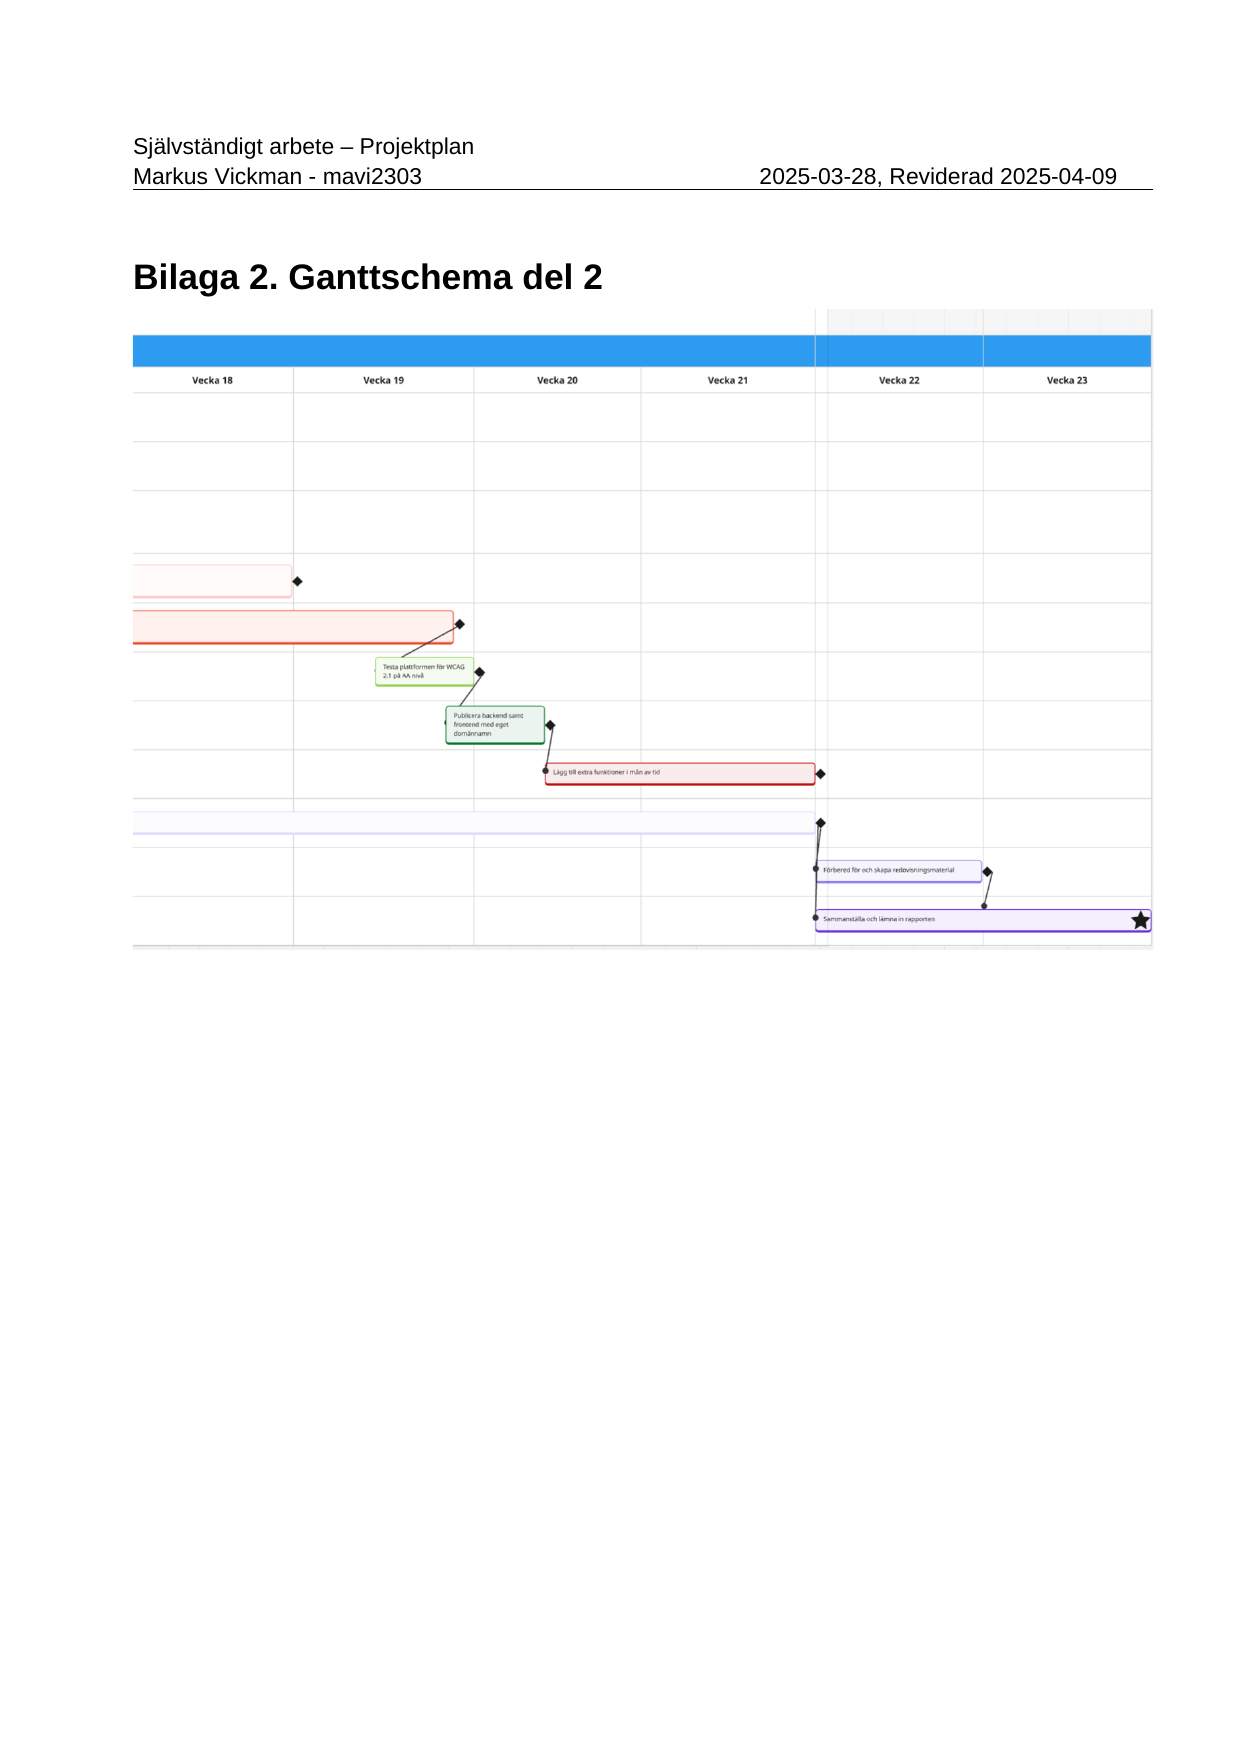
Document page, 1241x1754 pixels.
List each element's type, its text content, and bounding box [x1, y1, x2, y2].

subtitle Bilaga 2. Ganttschema del 2 [133, 256, 1153, 297]
picture [132, 309, 1154, 950]
